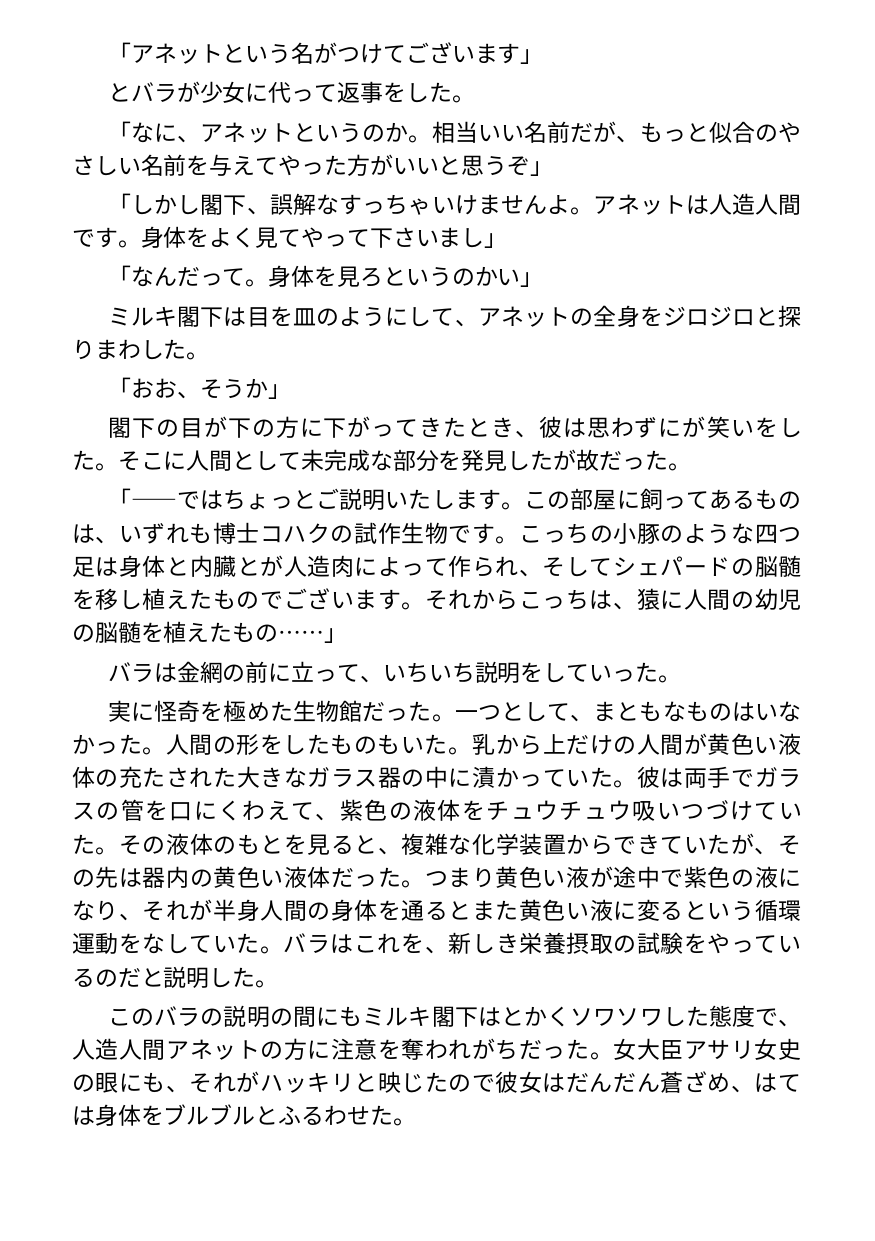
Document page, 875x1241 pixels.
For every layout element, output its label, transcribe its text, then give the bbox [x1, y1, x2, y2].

text 「アネットという名がつけてございます」 [72, 36, 802, 69]
text 実に怪奇を極めた生物館だった。一つとして、まともなものはいなかった。人間の形をしたものもいた。乳から上だけの人間が黄色い液体の充たされた大きなガラス器の中に漬かっていた。彼は両手でガラスの管を口にくわえて、紫色の液体をチュウチュウ吸いつづけていた。その液体のもとを見ると、複雑な化学装置からできていたが、その先は器内の黄色い液体だった。つまり黄色い液が途中で紫色の液になり、それが半身人間の身体を通るとまた黄色い液に変るという循環運動をなしていた。バラはこれを、新しき栄養摂取の試験をやっているのだと説明した。 [72, 693, 802, 993]
text バラは金網の前に立って、いちいち説明をしていった。 [72, 654, 802, 688]
text このバラの説明の間にもミルキ閣下はとかくソワソワした態度で、人造人間アネットの方に注意を奪われがちだった。女大臣アサリ女史の眼にも、それがハッキリと映じたので彼女はだんだん蒼ざめ、はては身体をブルブルとふるわせた。 [72, 998, 802, 1131]
text 「おお、そうか」 [72, 371, 802, 404]
text とバラが少女に代って返事をした。 [72, 75, 802, 108]
text 閣下の目が下の方に下がってきたとき、彼は思わずにが笑いをした。そこに人間として未完成な部分を発見したが故だった。 [72, 410, 802, 476]
text 「なに、アネットというのか。相当いい名前だが、もっと似合のやさしい名前を与えてやった方がいいと思うぞ」 [72, 114, 802, 181]
text 「――ではちょっとご説明いたします。この部屋に飼ってあるものは、いずれも博士コハクの試作生物です。こっちの小豚のような四つ足は身体と内臓とが人造肉によって作られ、そしてシェパードの脳髄を移し植えたものでございます。それからこっちは、猿に人間の幼児の脳髄を植えたもの……」 [72, 482, 802, 648]
text 「なんだって。身体を見ろというのかい」 [72, 259, 802, 292]
text ミルキ閣下は目を皿のようにして、アネットの全身をジロジロと探りまわした。 [72, 298, 802, 365]
text 「しかし閣下、誤解なすっちゃいけませんよ。アネットは人造人間です。身体をよく見てやって下さいまし」 [72, 187, 802, 253]
